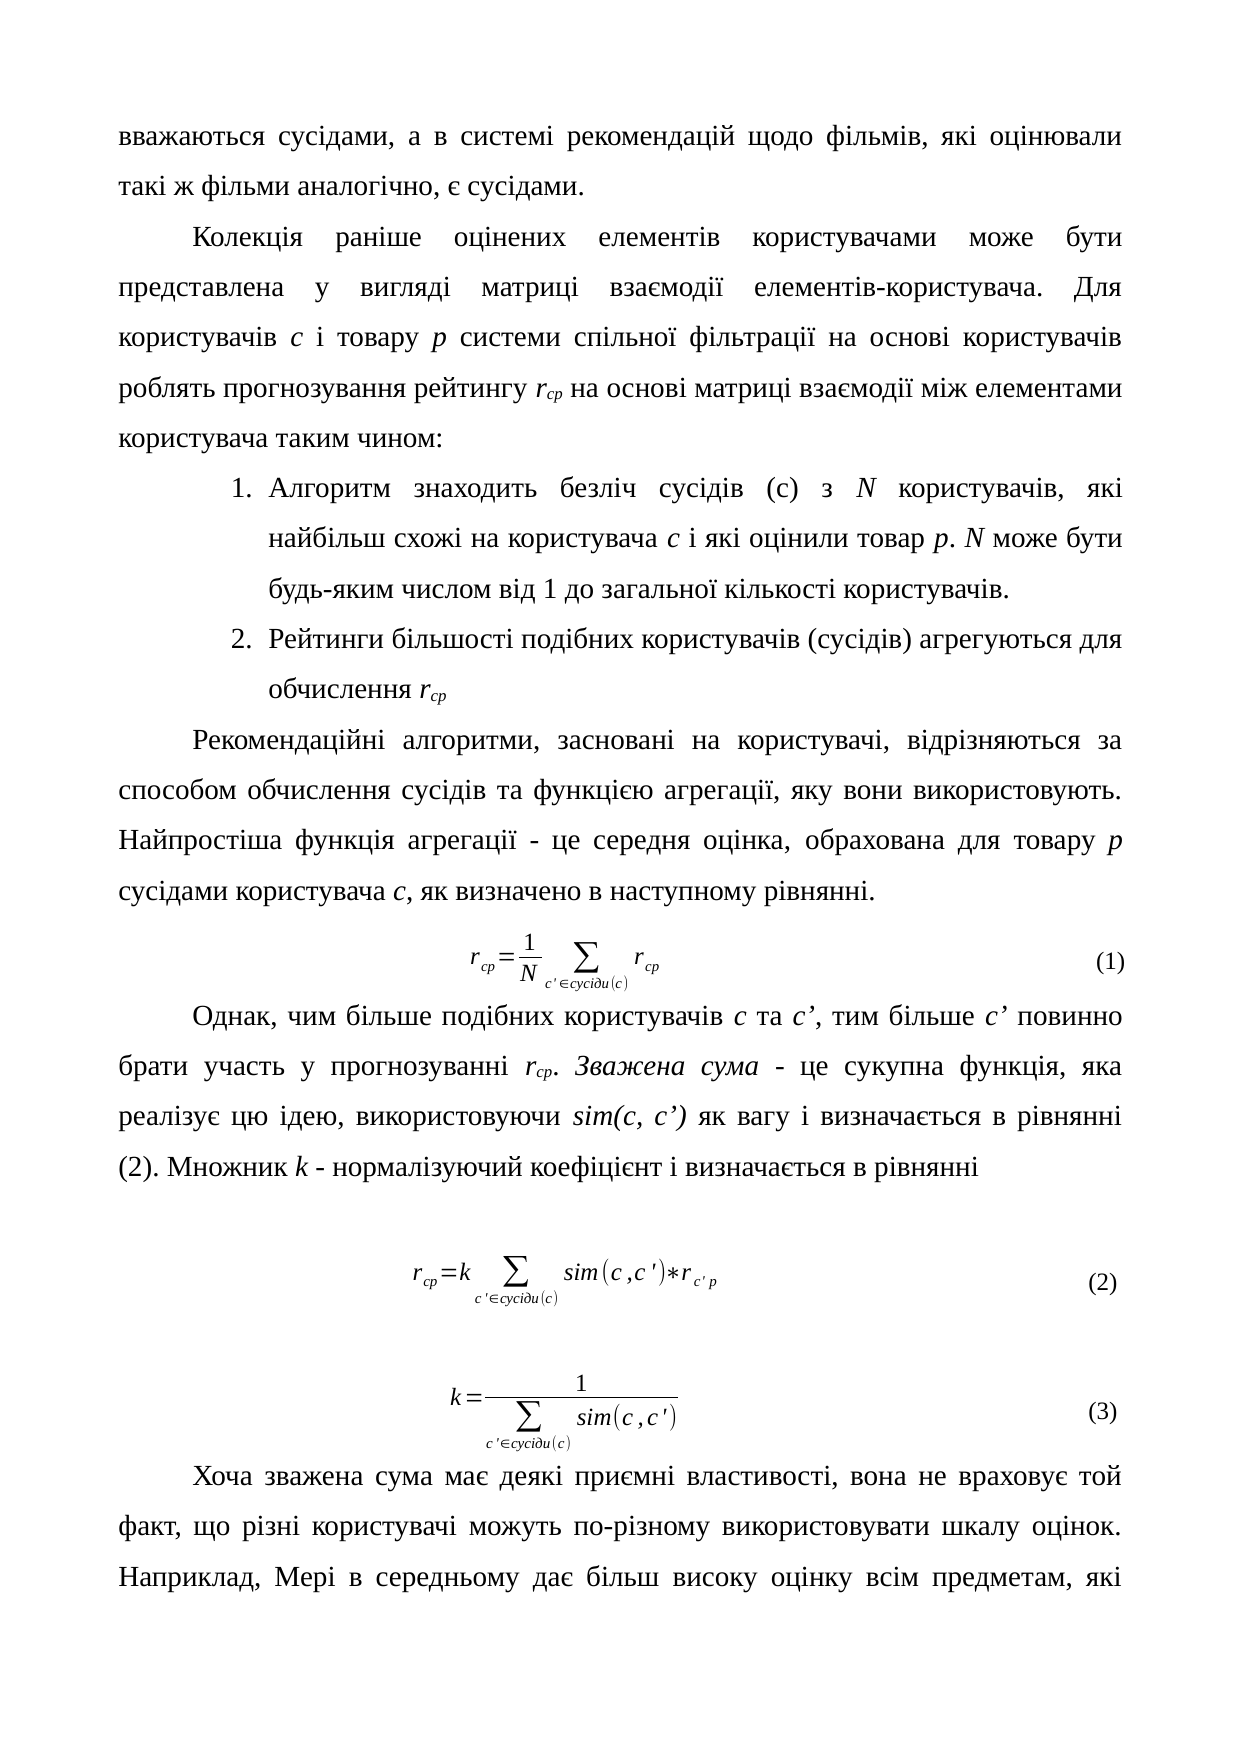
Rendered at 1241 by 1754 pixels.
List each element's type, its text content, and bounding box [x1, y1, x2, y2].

list Рейтинги більшості подібних користувачів (сусідів) агрегуються для обчислення rcp [231, 621, 1123, 705]
text Колекція раніше оцінених елементів користувачами може бути представлена у вигляді матриці взаємодії елементів-користувача. Для користувачів с і товару p системи спільної фільтрації на основі користувачів роблять прогнозування рейтингу rcp на основі матриці взаємодії між елементами користувача таким чином: [118, 219, 1123, 453]
text Рекомендаційні алгоритми, засновані на користувачі, відрізняються за способом обчислення сусідів та функцією агрегації, яку вони використовують. Найпростіша функція агрегації - це середня оцінка, обрахована для товару p сусідами користувача c, як визначено в наступному рівнянні. [118, 722, 1123, 906]
text Однак, чим більше подібних користувачів с та с’, тим більше c’ повинно брати участь у прогнозуванні rcp. Зважена сума - це сукупна функція, яка реалізує цю ідею, використовуючи sim(c, c’) як вагу і визначається в рівнянні (2). Множник k - нормалізуючий коефіцієнт і визначається в рівнянні [118, 998, 1123, 1182]
table_header [118, 1249, 1011, 1313]
text Хоча зважена сума має деякі приємні властивості, вона не враховує той факт, що різні користувачі можуть по-різному використовувати шкалу оцінок. Наприклад, Мері в середньому дає більш високу оцінку всім предметам, які [118, 1458, 1123, 1592]
list Алгоритм знаходить безліч сусідів (c) з N користувачів, які найбільш схожі на користувача c і які оцінили товар p. N може бути будь-яким числом від 1 до загальної кількості користувачів. [231, 470, 1123, 604]
table_header (3) [1011, 1363, 1123, 1458]
table_header (1) [1011, 923, 1131, 998]
text вважаються сусідами, а в системі рекомендацій щодо фільмів, які оцінювали такі ж фільми аналогічно, є сусідами. [118, 118, 1123, 202]
table_header [118, 923, 1011, 998]
table_header [118, 1363, 1011, 1458]
table_header (2) [1011, 1249, 1123, 1313]
